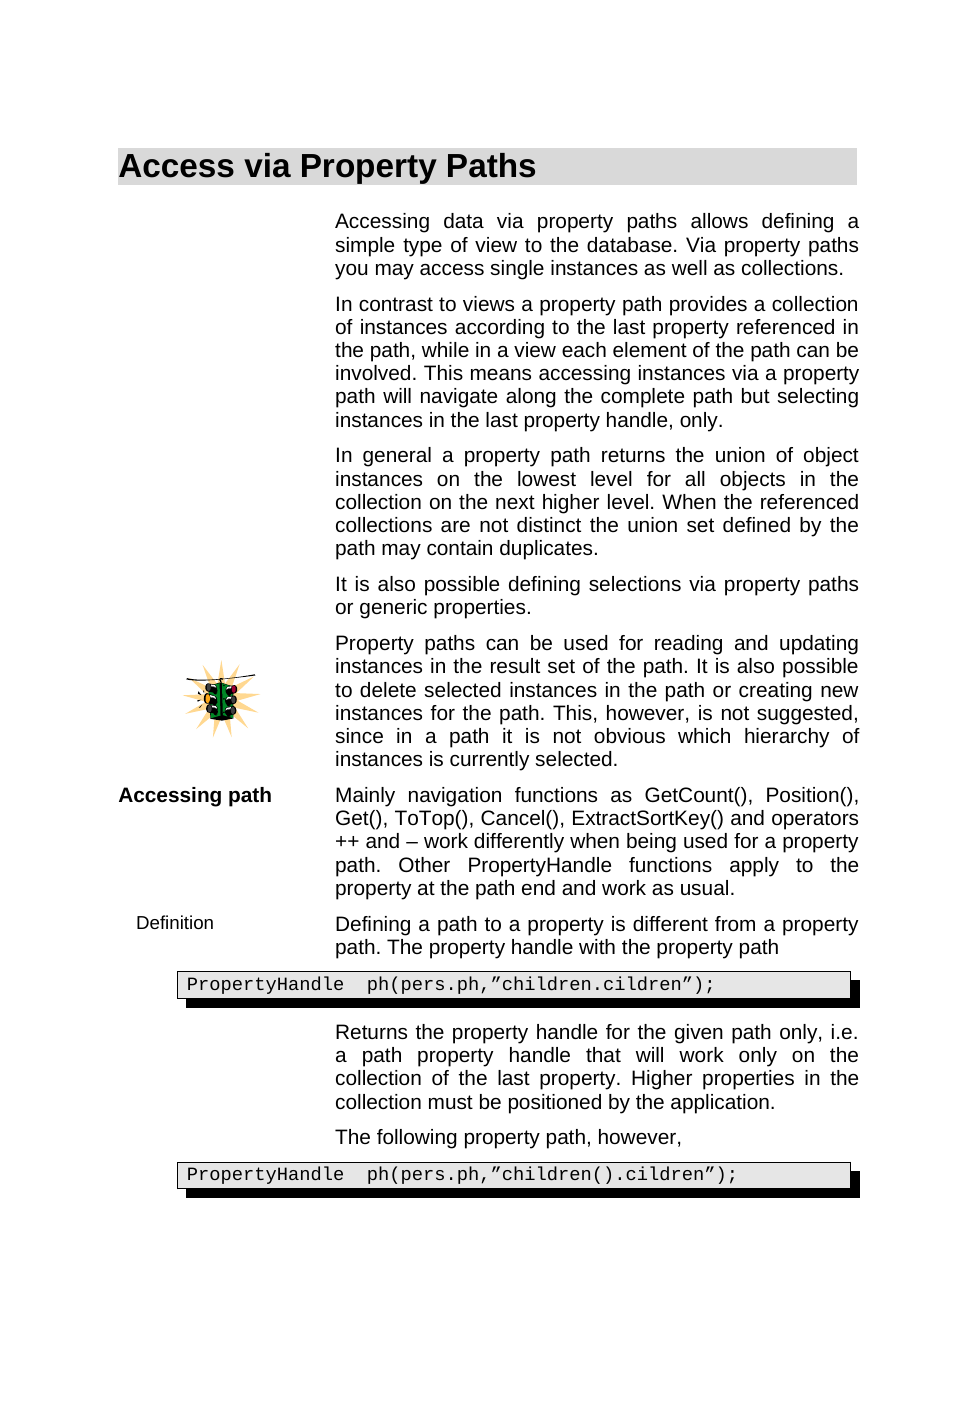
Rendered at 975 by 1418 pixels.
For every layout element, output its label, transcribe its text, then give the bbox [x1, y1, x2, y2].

table_cell Definition [107, 912, 324, 971]
table_cell PropertyHandle ph(pers.ph,”children.cildren”); [107, 971, 871, 1021]
table_cell In general a property path returns the union of object instances on the lowest level for all objects in the collection on the next higher level. When the referenced collections are not distinct the union set defined by the path may contain duplicates. It is also possible defining selections via property paths or generic properties. [324, 444, 871, 632]
table_cell Defining a path to a property is different from a property path. The property handle with the property path [324, 912, 871, 971]
table_cell PropertyHandle ph(pers.ph,”children().cildren”); [107, 1162, 871, 1211]
table_header Accessing data via property paths allows defining a simple type of view to the database. Via property paths you may access single instances as well as collections. In contrast to views a property path provides a collection of instances according to the last property referenced in the path, while in a view each element of the path can be involved. This means accessing instances via a property path will navigate along the complete path but selecting instances in the last property handle, only. [324, 210, 871, 444]
table_cell Accessing path [107, 784, 324, 912]
table_cell [107, 632, 324, 783]
table_cell [107, 444, 324, 632]
subtitle Access via Property Paths [118, 148, 857, 185]
table_cell Returns the property handle for the given path only, i.e. a path property handle that will work only on the collection of the last property. Higher properties in the collection must be positioned by the application. The following property path, however, [324, 1021, 871, 1162]
table_cell [107, 1021, 324, 1162]
table_cell Property paths can be used for reading and updating instances in the result set of the path. It is also possible to delete selected instances in the path or creating new instances for the path. This, however, is not suggested, since in a path it is not obvious which hierarchy of instances is currently selected. [324, 632, 871, 783]
table_header [107, 210, 324, 444]
table_cell Mainly navigation functions as GetCount(), Position(), Get(), ToTop(), Cancel(), ExtractSortKey() and operators ++ and – work differently when being used for a property path. Other PropertyHandle functions apply to the property at the path end and work as usual. [324, 784, 871, 912]
